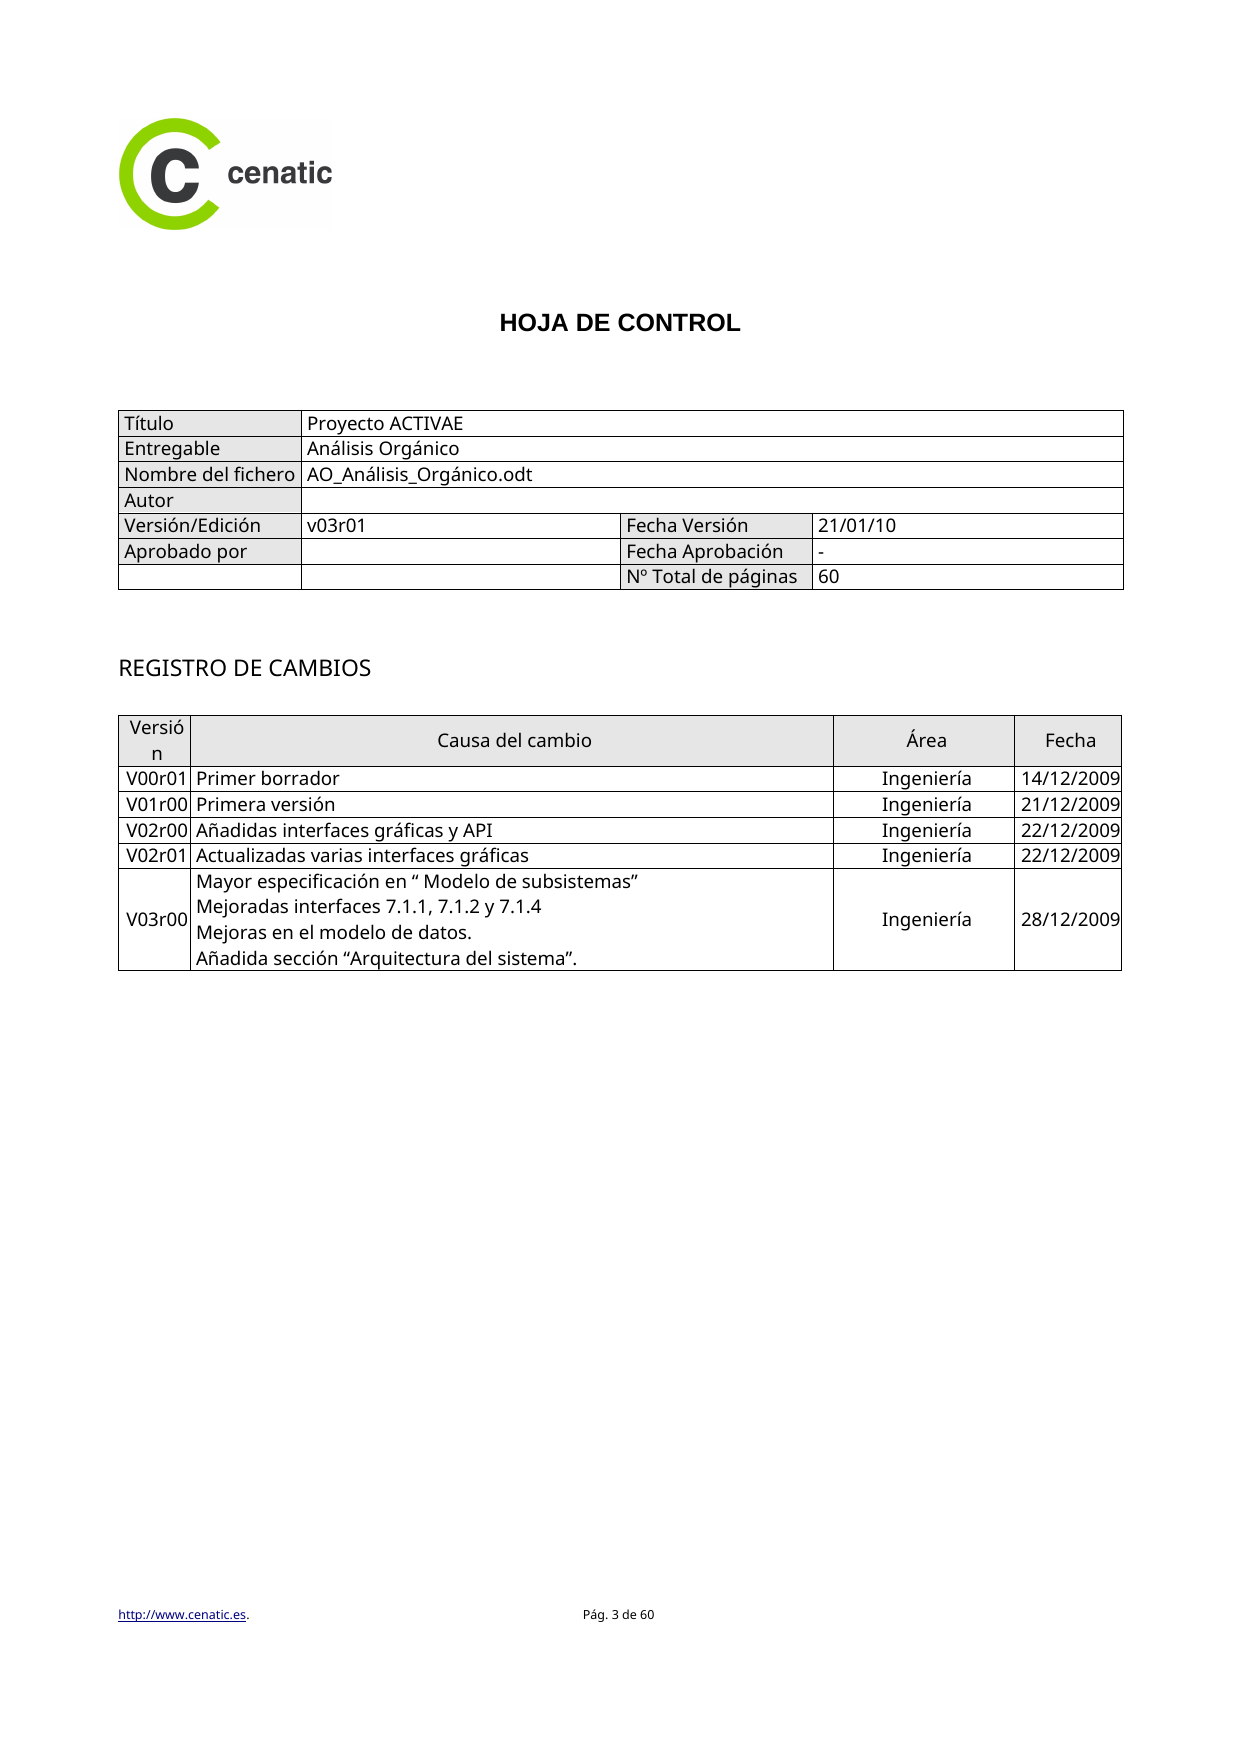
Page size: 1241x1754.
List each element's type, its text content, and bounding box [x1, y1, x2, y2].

table_cell Ingeniería [834, 869, 1014, 970]
table_header Causa del cambio [191, 716, 833, 766]
table_cell 21/01/10 [813, 514, 1123, 538]
table_cell V02r00 [119, 818, 190, 842]
table_cell 22/12/2009 [1015, 844, 1121, 868]
text REGISTRO DE CAMBIOS [118, 652, 1122, 683]
table_cell Ingeniería [834, 792, 1014, 817]
table_cell [302, 565, 620, 589]
table_header Área [834, 716, 1014, 766]
picture [119, 118, 332, 230]
table_cell Autor [119, 488, 301, 512]
table_cell Ingeniería [834, 767, 1014, 791]
table_cell v03r01 [302, 514, 620, 538]
table_header Título [119, 411, 301, 436]
table_cell V03r00 [119, 869, 190, 970]
table_cell Entregable [119, 437, 301, 461]
text HOJA DE CONTROL [118, 309, 1122, 337]
table_cell [302, 488, 1123, 512]
table_cell V01r00 [119, 792, 190, 817]
table_cell V02r01 [119, 844, 190, 868]
table_cell V00r01 [119, 767, 190, 791]
table_cell Mayor especificación en “ Modelo de subsistemas” Mejoradas interfaces 7.1.1, 7.1.2 y 7.1.4 Mejoras en el modelo de datos. Añadida sección “Arquitectura del sistema”. [191, 869, 833, 970]
table_cell - [813, 539, 1123, 564]
table_cell Primer borrador [191, 767, 833, 791]
table_cell Actualizadas varias interfaces gráficas [191, 844, 833, 868]
table_cell Nombre del fichero [119, 462, 301, 487]
table_cell Aprobado por [119, 539, 301, 564]
table_cell Versión/Edición [119, 514, 301, 538]
table_header Proyecto ACTIVAE [302, 411, 1123, 436]
table_cell 21/12/2009 [1015, 792, 1121, 817]
table_cell 28/12/2009 [1015, 869, 1121, 970]
table_cell 14/12/2009 [1015, 767, 1121, 791]
table_cell 53 [813, 565, 1123, 589]
table_cell Nº Total de páginas [621, 565, 812, 589]
table_cell 22/12/2009 [1015, 818, 1121, 842]
table_cell Añadidas interfaces gráficas y API [191, 818, 833, 842]
table_cell Análisis Orgánico [302, 437, 1123, 461]
table_cell Ingeniería [834, 818, 1014, 842]
table_cell Ingeniería [834, 844, 1014, 868]
table_cell Primera versión [191, 792, 833, 817]
table_header Fecha [1015, 716, 1121, 766]
table_cell [119, 565, 301, 589]
table_cell Fecha Aprobación [621, 539, 812, 564]
table_header Versión [119, 716, 190, 766]
table_cell [302, 539, 620, 564]
table_cell Fecha Versión [621, 514, 812, 538]
table_cell AO_Análisis_Orgánico.odt [302, 462, 1123, 487]
